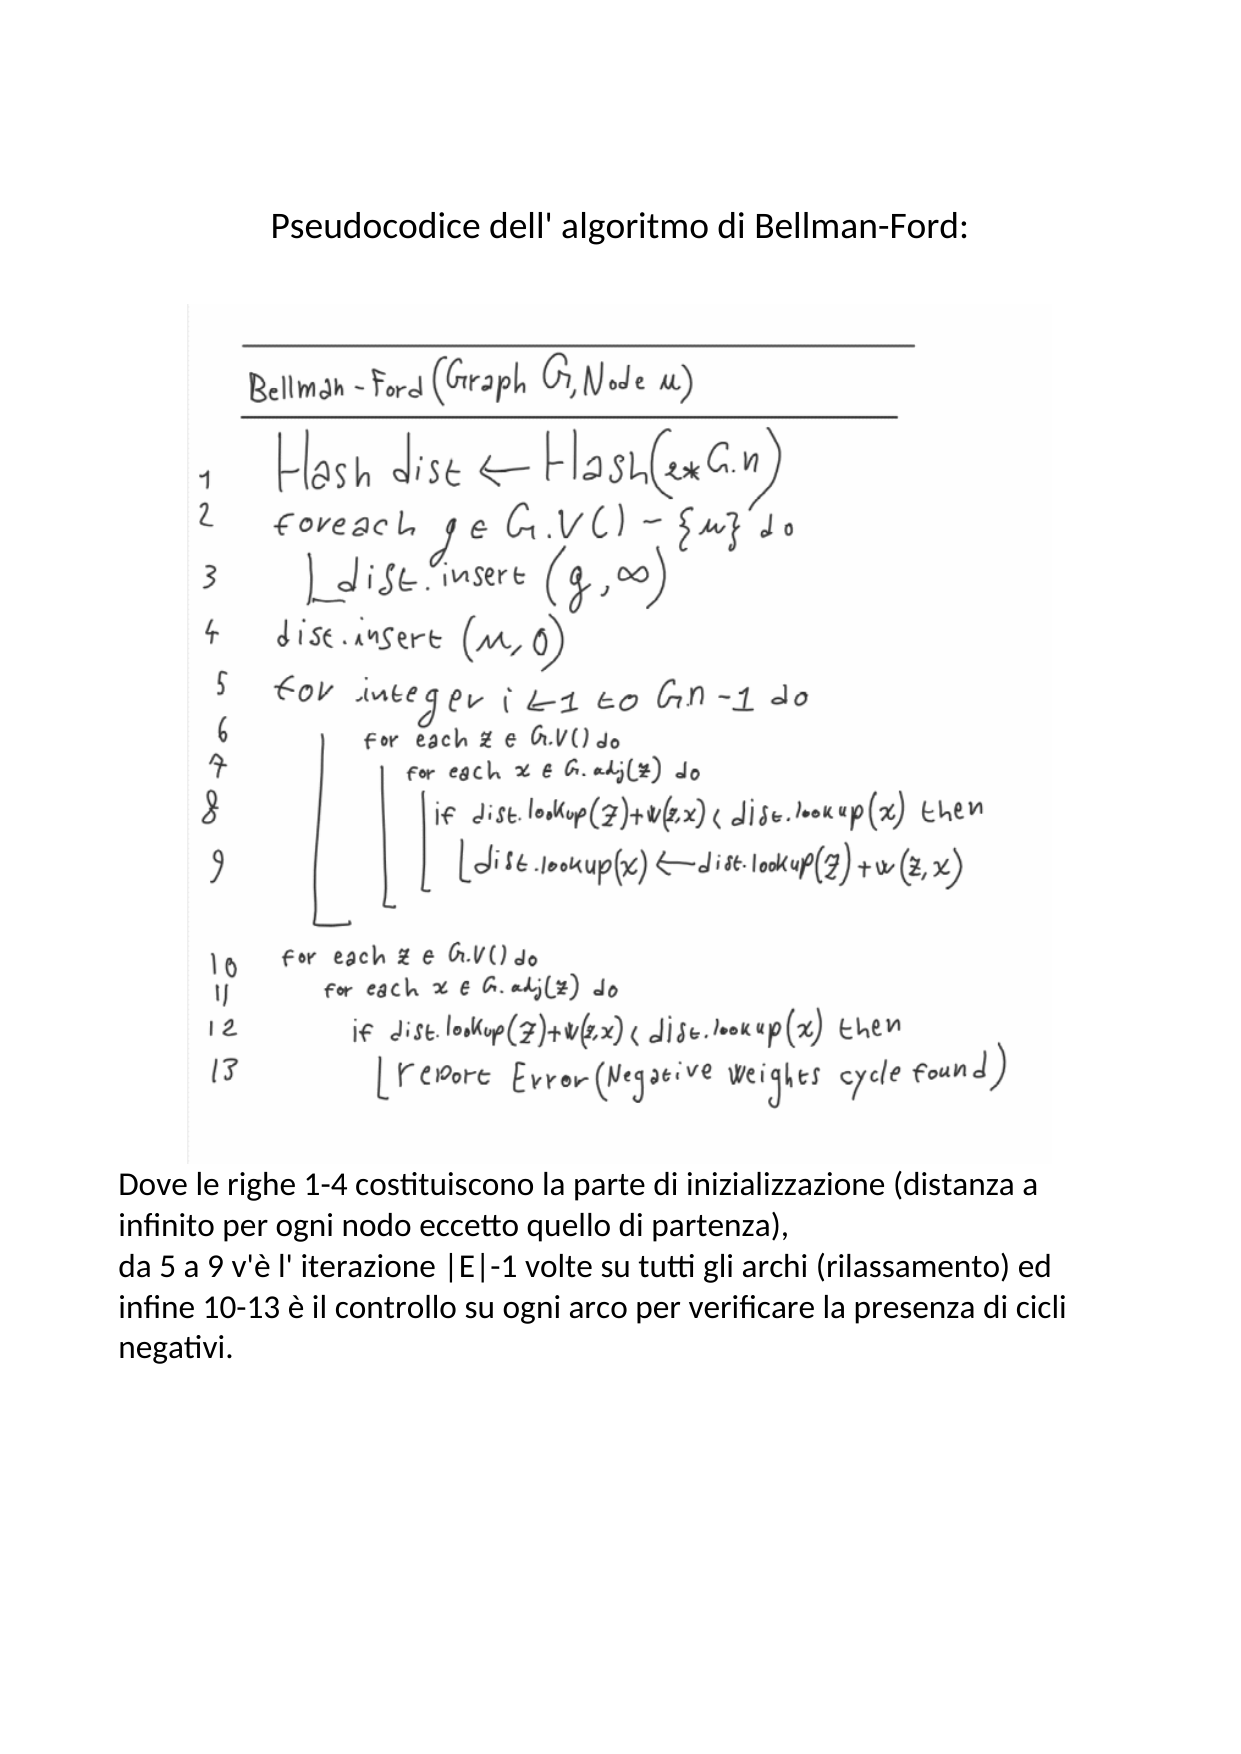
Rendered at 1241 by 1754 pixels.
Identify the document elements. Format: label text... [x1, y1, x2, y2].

text Dove le righe 1-4 costituiscono la parte di inizializzazione (distanza a infinito per ogni nodo eccetto quello di partenza), [118, 1163, 1122, 1245]
text da 5 a 9 v'è l' iterazione |E|-1 volte su tutti gli archi (rilassamento) ed infine 10-13 è il controllo su ogni arco per verificare la presenza di cicli negativi. [118, 1245, 1122, 1367]
text Pseudocodice dell' algoritmo di Bellman-Ford: [118, 202, 1122, 248]
